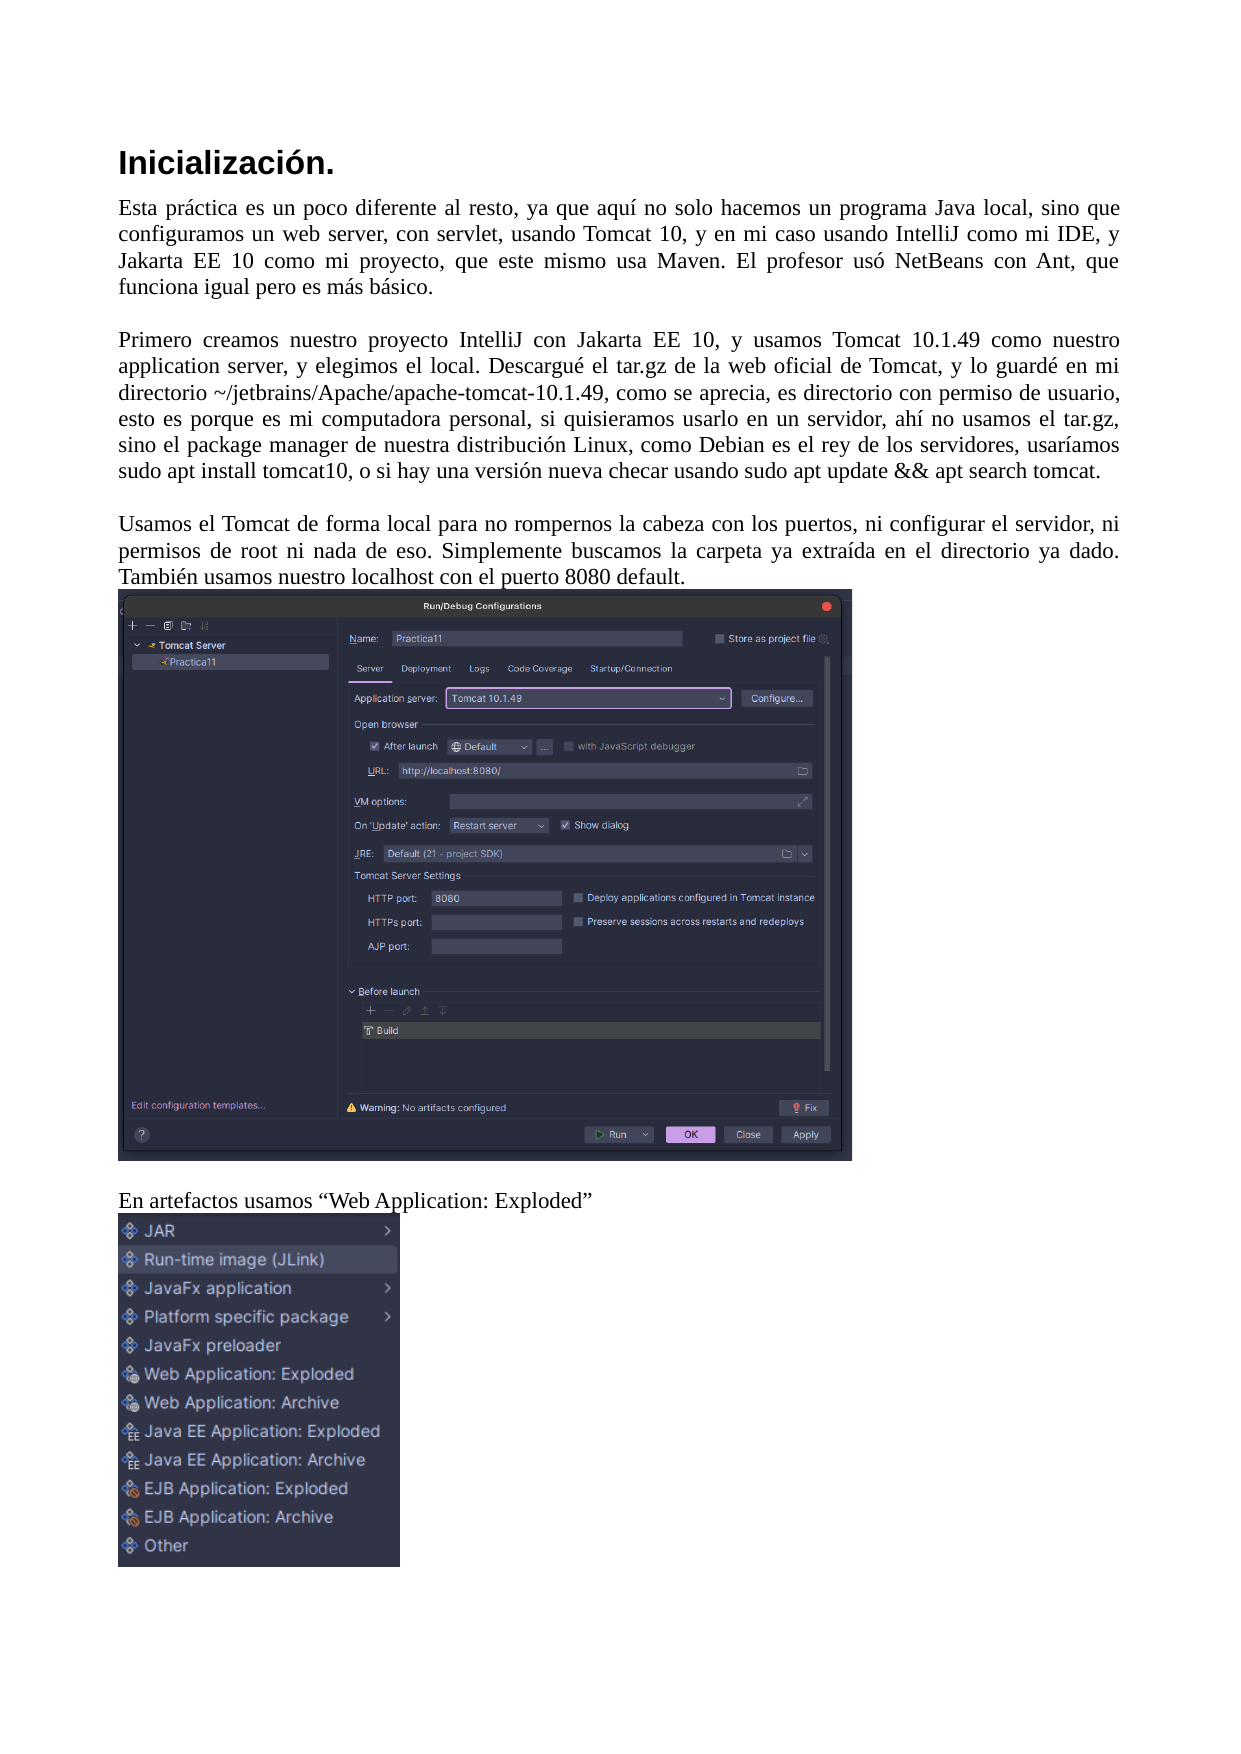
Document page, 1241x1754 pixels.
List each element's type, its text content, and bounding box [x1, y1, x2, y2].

text Usamos el Tomcat de forma local para no rompernos la cabeza con los puertos, ni configurar el servidor, ni permisos de root ni nada de eso. Simplemente buscamos la carpeta ya extraída en el directorio ya dado. También usamos nuestro localhost con el puerto 8080 default. [118, 510, 1122, 589]
text Primero creamos nuestro proyecto IntelliJ con Jakarta EE 10, y usamos Tomcat 10.1.49 como nuestro application server, y elegimos el local. Descargué el tar.gz de la web oficial de Tomcat, y lo guardé en mi directorio ~/jetbrains/Apache/apache-tomcat-10.1.49, como se aprecia, es directorio con permiso de usuario, esto es porque es mi computadora personal, si quisieramos usarlo en un servidor, ahí no usamos el tar.gz, sino el package manager de nuestra distribución Linux, como Debian es el rey de los servidores, usaríamos sudo apt install tomcat10, o si hay una versión nueva checar usando sudo apt update && apt search tomcat. [118, 326, 1122, 484]
text Esta práctica es un poco diferente al resto, ya que aquí no solo hacemos un programa Java local, sino que configuramos un web server, con servlet, usando Tomcat 10, y en mi caso usando IntelliJ como mi IDE, y Jakarta EE 10 como mi proyecto, que este mismo usa Maven. El profesor usó NetBeans con Ant, que funciona igual pero es más básico. [118, 194, 1122, 299]
picture [118, 589, 853, 1161]
picture [118, 1213, 400, 1567]
subtitle Inicialización. [118, 143, 1122, 182]
text En artefactos usamos “Web Application: Exploded” [118, 1187, 1122, 1214]
